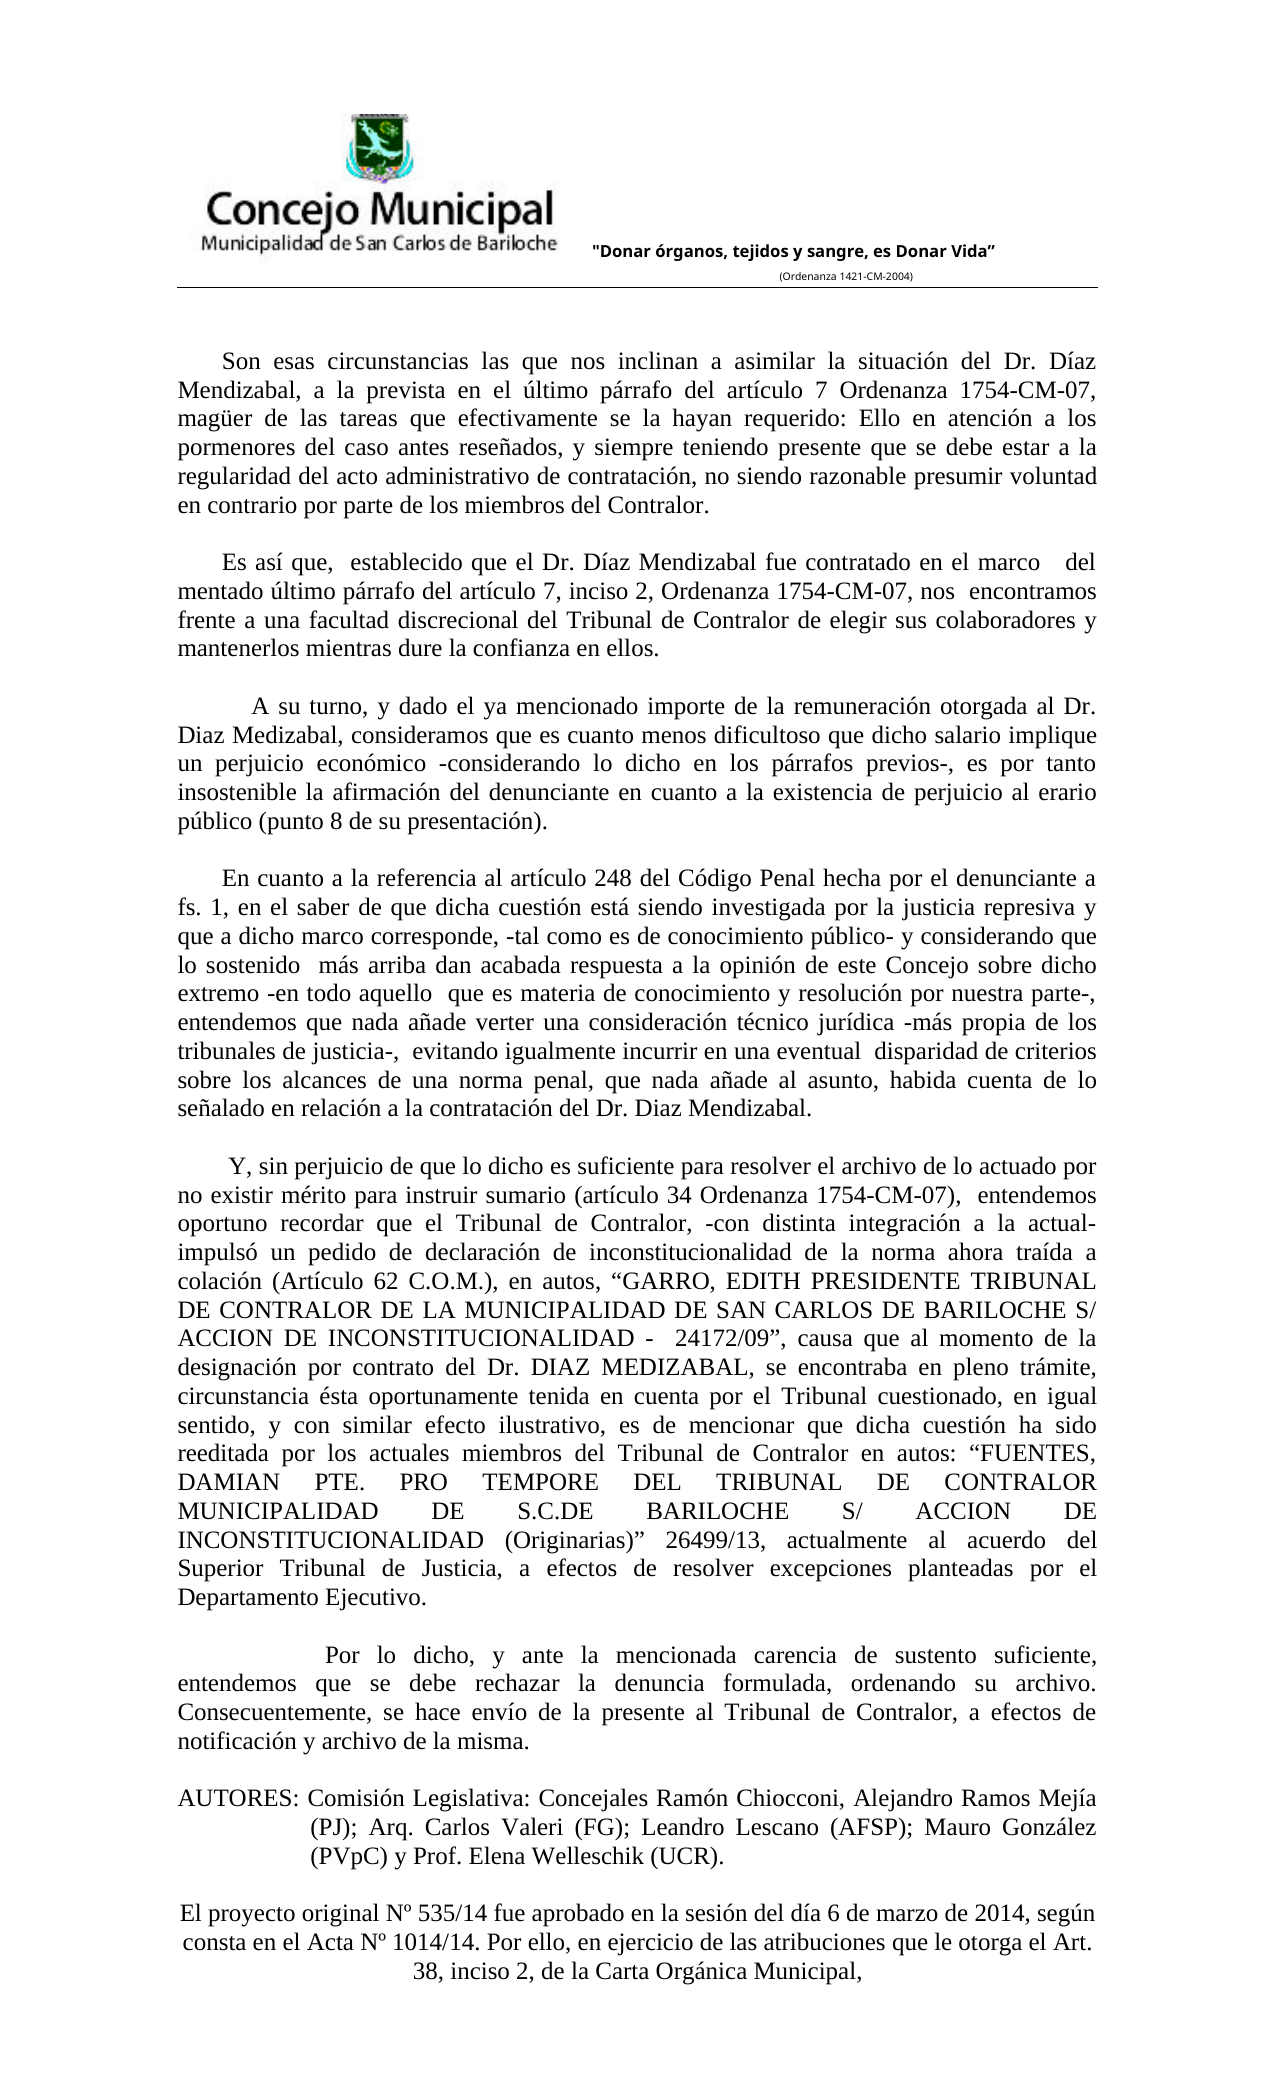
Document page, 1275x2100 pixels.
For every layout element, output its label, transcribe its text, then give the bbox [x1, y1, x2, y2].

text Y, sin perjuicio de que lo dicho es suficiente para resolver el archivo de lo actuado por no existir mérito para instruir sumario (artículo 34 Ordenanza 1754-CM-07), entendemos oportuno recordar que el Tribunal de Contralor, -con distinta integración a la actual- impulsó un pedido de declaración de inconstitucionalidad de la norma ahora traída a colación (Artículo 62 C.O.M.), en autos, “GARRO, EDITH PRESIDENTE TRIBUNAL DE CONTRALOR DE LA MUNICIPALIDAD DE SAN CARLOS DE BARILOCHE S/ ACCION DE INCONSTITUCIONALIDAD - 24172/09”, causa que al momento de la designación por contrato del Dr. DIAZ MEDIZABAL, se encontraba en pleno trámite, circunstancia ésta oportunamente tenida en cuenta por el Tribunal cuestionado, en igual sentido, y con similar efecto ilustrativo, es de mencionar que dicha cuestión ha sido reeditada por los actuales miembros del Tribunal de Contralor en autos: “FUENTES, DAMIAN PTE. PRO TEMPORE DEL TRIBUNAL DE CONTRALOR MUNICIPALIDAD DE S.C.DE BARILOCHE S/ ACCION DE INCONSTITUCIONALIDAD (Originarias)” 26499/13, actualmente al acuerdo del Superior Tribunal de Justicia, a efectos de resolver excepciones planteadas por el Departamento Ejecutivo. [177, 1151, 1098, 1611]
text Es así que, establecido que el Dr. Díaz Mendizabal fue contratado en el marco del mentado último párrafo del artículo 7, inciso 2, Ordenanza 1754-CM-07, nos encontramos frente a una facultad discrecional del Tribunal de Contralor de elegir sus colaboradores y mantenerlos mientras dure la confianza en ellos. [177, 547, 1098, 662]
text A su turno, y dado el ya mencionado importe de la remuneración otorgada al Dr. Diaz Medizabal, consideramos que es cuanto menos dificultoso que dicho salario implique un perjuicio económico -considerando lo dicho en los párrafos previos-, es por tanto insostenible la afirmación del denunciante en cuanto a la existencia de perjuicio al erario público (punto 8 de su presentación). [177, 691, 1098, 835]
text Por lo dicho, y ante la mencionada carencia de sustento suficiente, entendemos que se debe rechazar la denuncia formulada, ordenando su archivo. Consecuentemente, se hace envío de la presente al Tribunal de Contralor, a efectos de notificación y archivo de la misma. [177, 1640, 1098, 1755]
text El proyecto original Nº 535/14 fue aprobado en la sesión del día 6 de marzo de 2014, según consta en el Acta Nº 1014/14. Por ello, en ejercicio de las atribuciones que le otorga el Art. 38, inciso 2, de la Carta Orgánica Municipal, [177, 1898, 1098, 1985]
text AUTORES: Comisión Legislativa: Concejales Ramón Chiocconi, Alejandro Ramos Mejía (PJ); Arq. Carlos Valeri (FG); Leandro Lescano (AFSP); Mauro González (PVpC) y Prof. Elena Welleschik (UCR). [177, 1783, 1098, 1870]
text Son esas circunstancias las que nos inclinan a asimilar la situación del Dr. Díaz Mendizabal, a la prevista en el último párrafo del artículo 7 Ordenanza 1754-CM-07, magüer de las tareas que efectivamente se la hayan requerido: Ello en atención a los pormenores del caso antes reseñados, y siempre teniendo presente que se debe estar a la regularidad del acto administrativo de contratación, no siendo razonable presumir voluntad en contrario por parte de los miembros del Contralor. [177, 346, 1098, 518]
text En cuanto a la referencia al artículo 248 del Código Penal hecha por el denunciante a fs. 1, en el saber de que dicha cuestión está siendo investigada por la justicia represiva y que a dicho marco corresponde, -tal como es de conocimiento público- y considerando que lo sostenido más arriba dan acabada respuesta a la opinión de este Concejo sobre dicho extremo -en todo aquello que es materia de conocimiento y resolución por nuestra parte-, entendemos que nada añade verter una consideración técnico jurídica -más propia de los tribunales de justicia-, evitando igualmente incurrir en una eventual disparidad de criterios sobre los alcances de una norma penal, que nada añade al asunto, habida cuenta de lo señalado en relación a la contratación del Dr. Diaz Mendizabal. [177, 863, 1098, 1122]
picture [177, 114, 589, 264]
